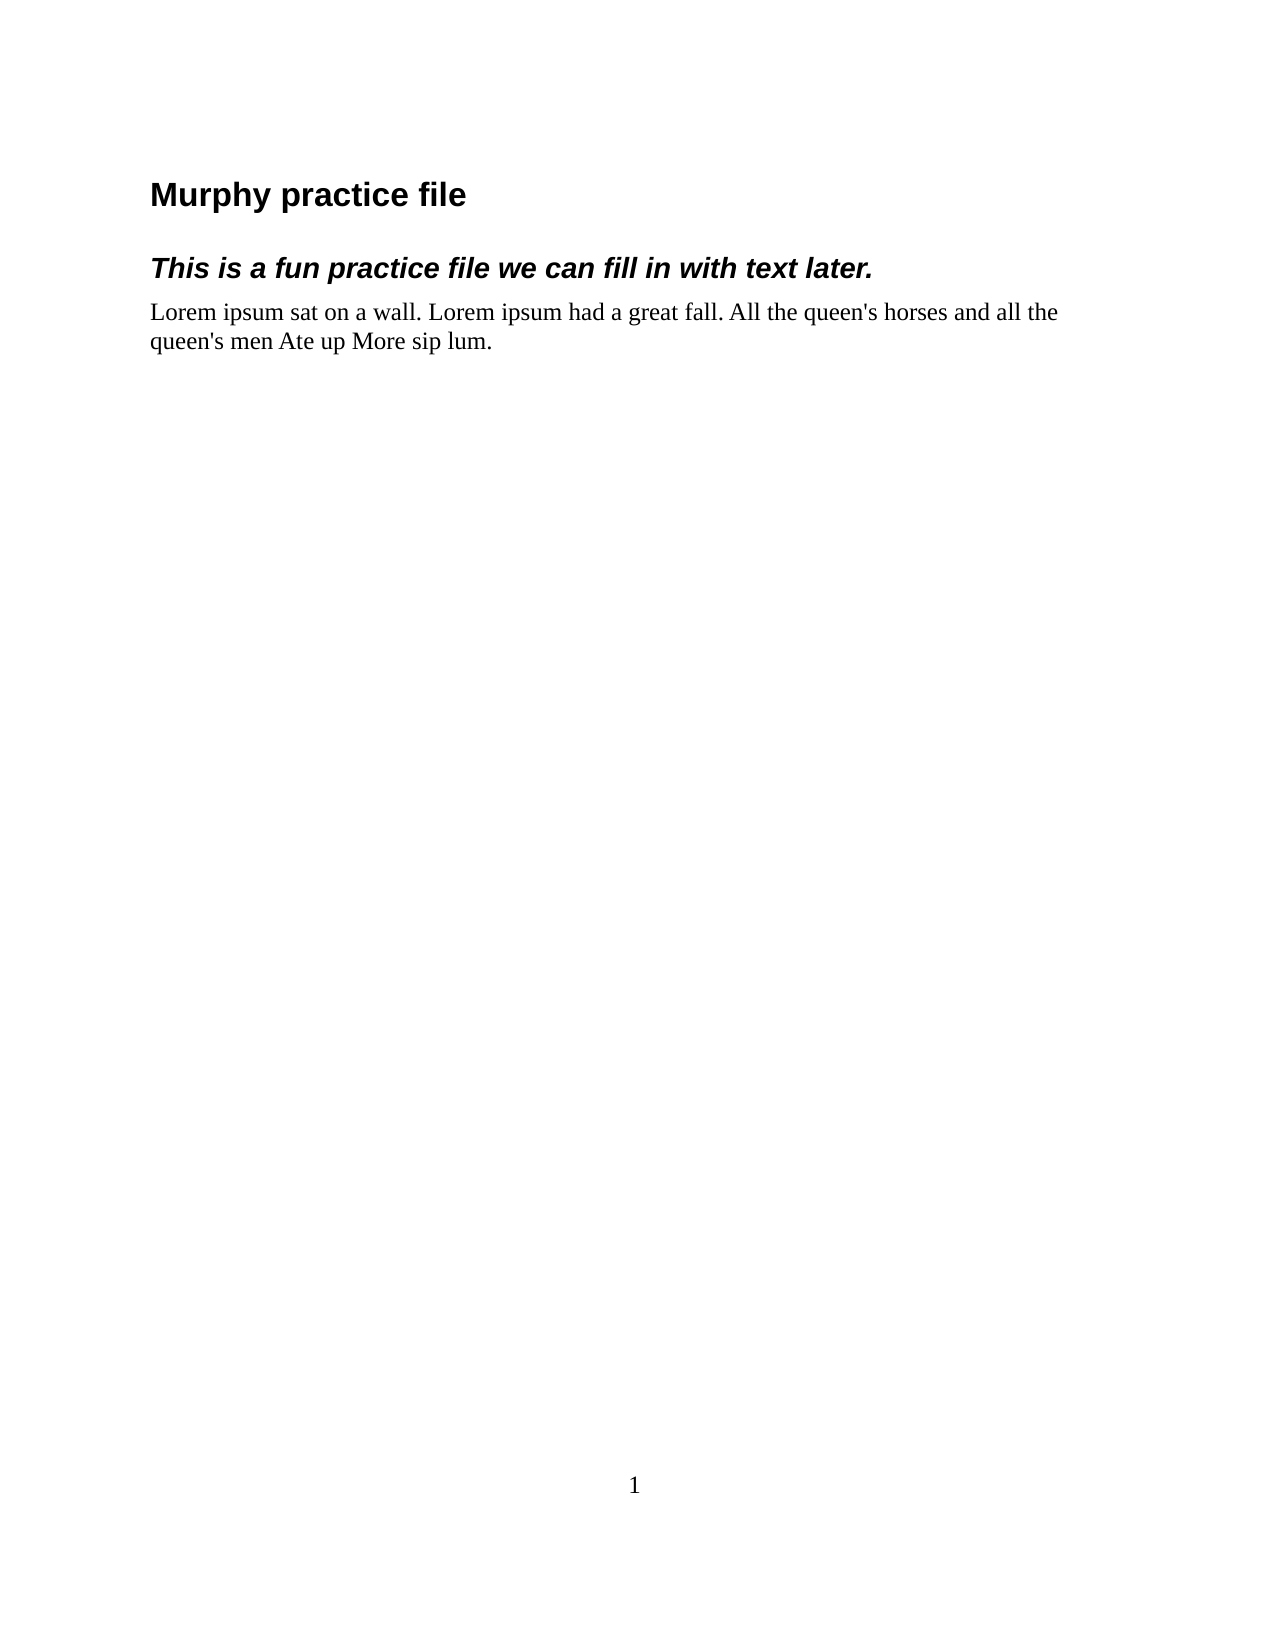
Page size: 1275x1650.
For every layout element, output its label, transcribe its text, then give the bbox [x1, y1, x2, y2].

subtitle This is a fun practice file we can fill in with text later. [150, 251, 1125, 285]
text Lorem ipsum sat on a wall. Lorem ipsum had a great fall. All the queen's horses and all the queen's men Ate up More sip lum. [150, 297, 1125, 355]
subtitle Murphy practice file [150, 175, 1125, 214]
